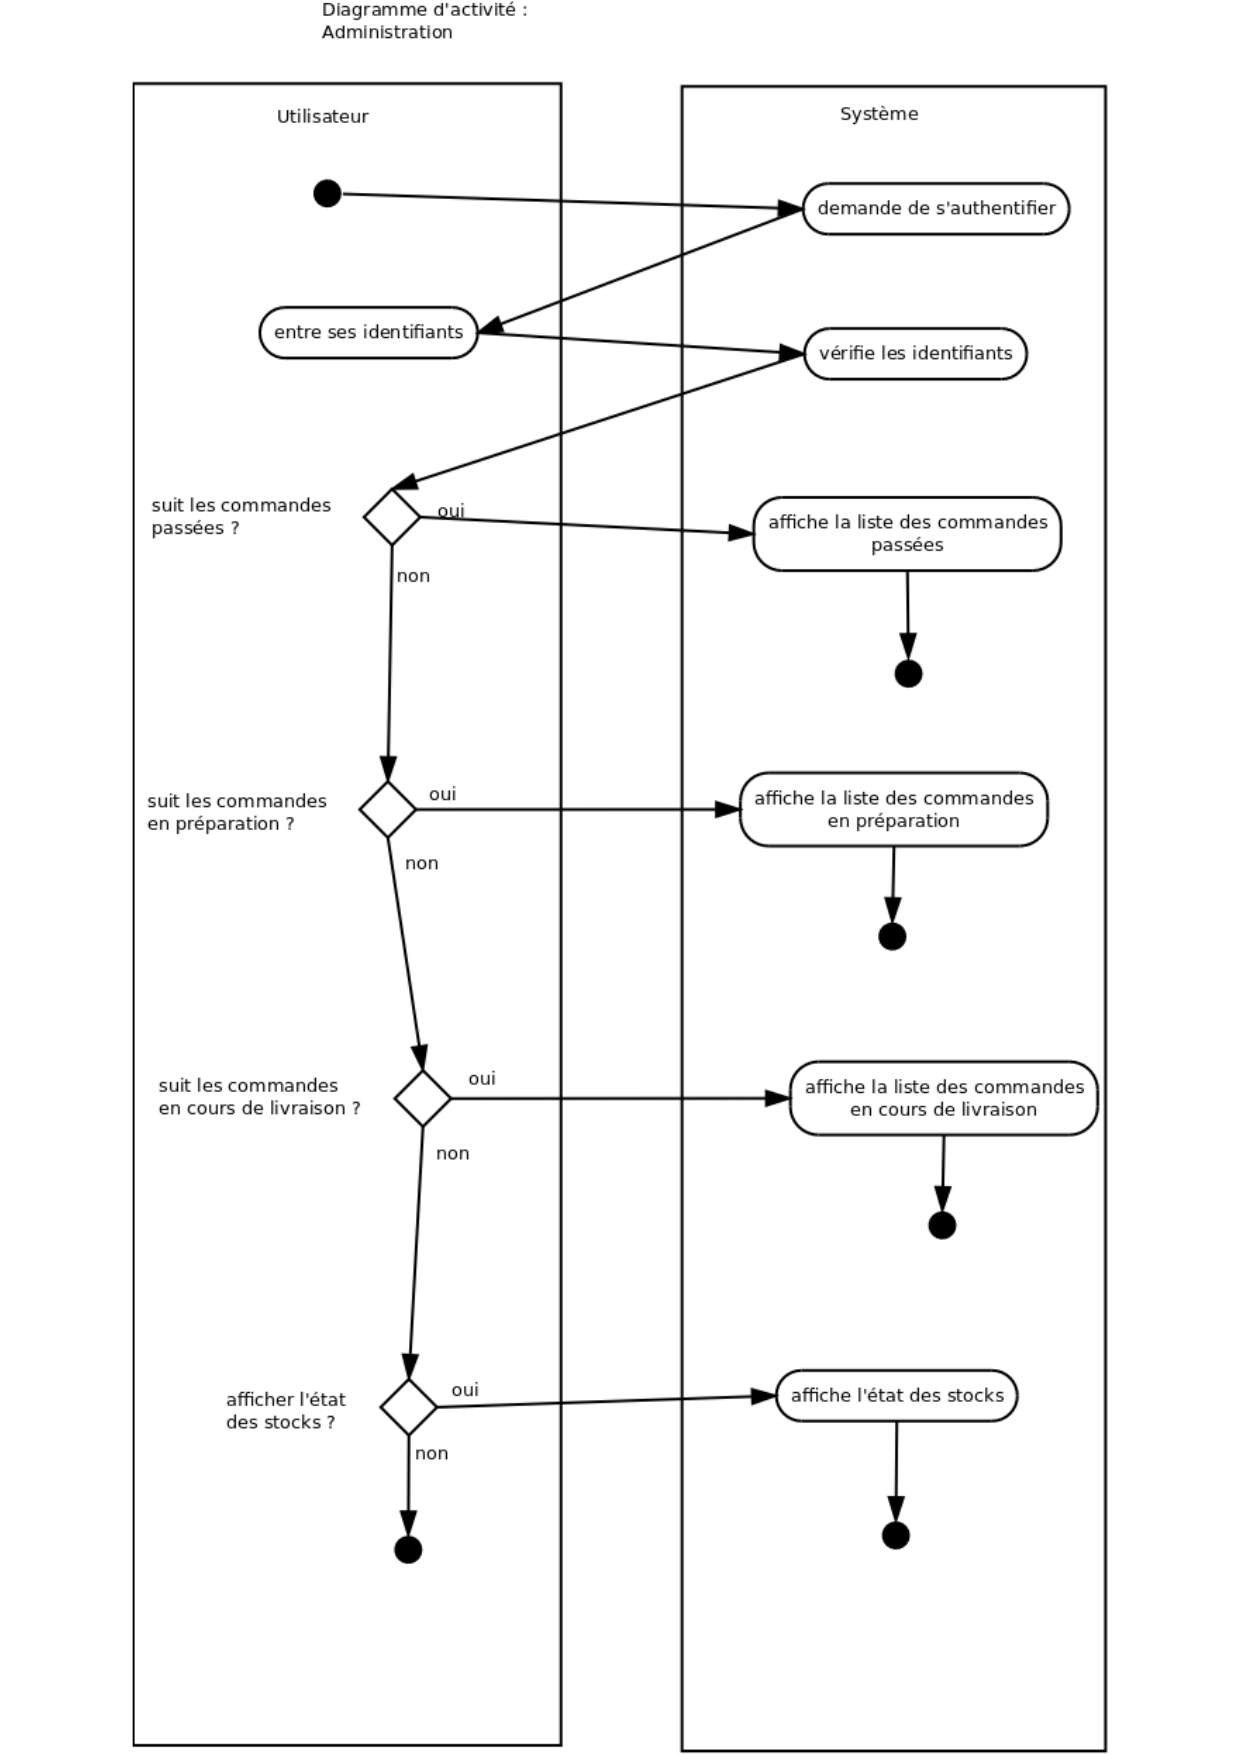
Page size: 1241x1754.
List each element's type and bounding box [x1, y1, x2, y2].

picture [132, 0, 1108, 1754]
